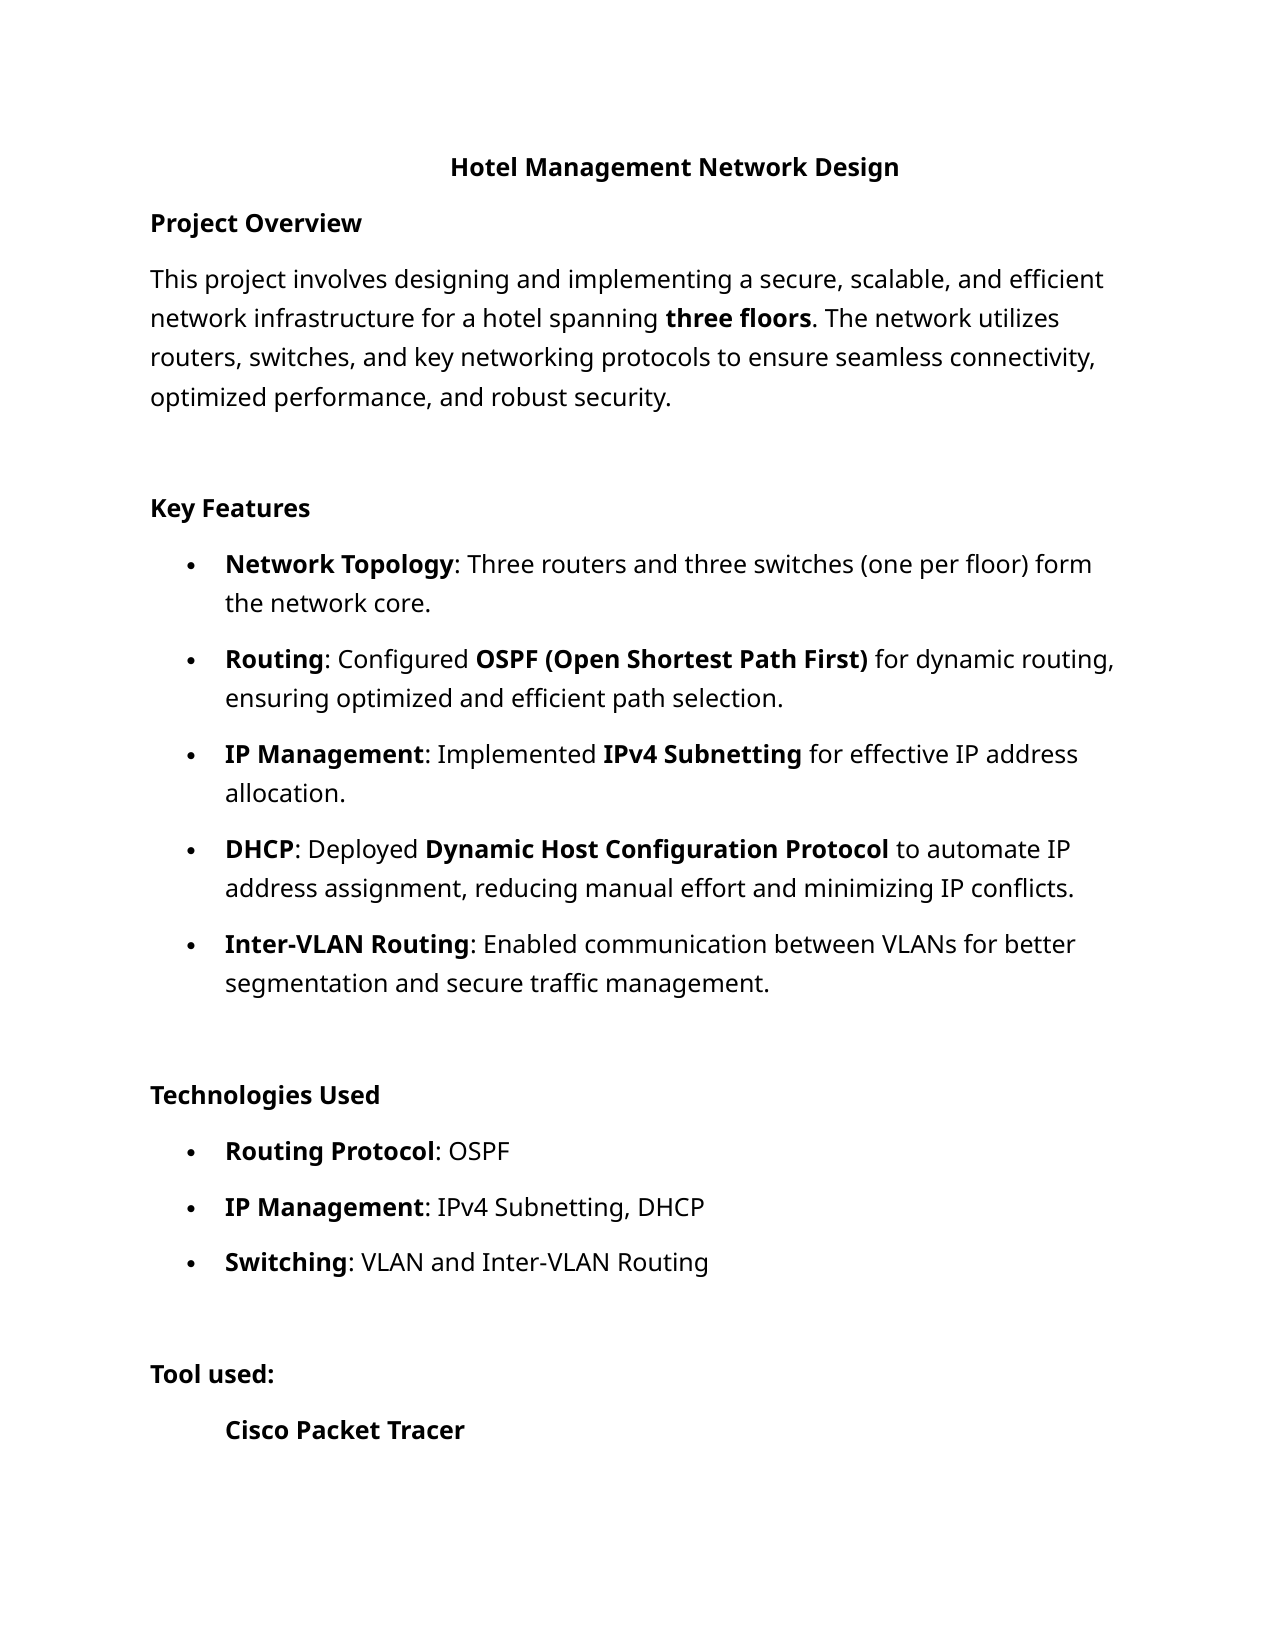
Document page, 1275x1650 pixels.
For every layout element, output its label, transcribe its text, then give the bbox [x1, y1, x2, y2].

list Inter-VLAN Routing: Enabled communication between VLANs for better segmentation and secure traffic management. [187, 927, 1125, 1000]
text Tool used: [150, 1357, 1125, 1391]
text Cisco Packet Tracer [150, 1412, 1125, 1447]
list IP Management: Implemented IPv4 Subnetting for effective IP address allocation. [187, 737, 1125, 810]
list IP Management: IPv4 Subnetting, DHCP [187, 1189, 1125, 1223]
text Key Features [150, 491, 1125, 525]
text Hotel Management Network Design [375, 150, 1125, 184]
list Routing: Configured OSPF (Open Shortest Path First) for dynamic routing, ensuring optimized and efficient path selection. [187, 642, 1125, 715]
list Routing Protocol: OSPF [187, 1133, 1125, 1167]
list Switching: VLAN and Inter-VLAN Routing [187, 1245, 1125, 1279]
text Technologies Used [150, 1077, 1125, 1112]
text This project involves designing and implementing a secure, scalable, and efficient network infrastructure for a hotel spanning three floors. The network utilizes routers, switches, and key networking protocols to ensure seamless connectivity, optimized performance, and robust security. [150, 262, 1125, 413]
list DHCP: Deployed Dynamic Host Configuration Protocol to automate IP address assignment, reducing manual effort and minimizing IP conflicts. [187, 832, 1125, 905]
text Project Overview [150, 206, 1125, 240]
list Network Topology: Three routers and three switches (one per floor) form the network core. [187, 547, 1125, 620]
